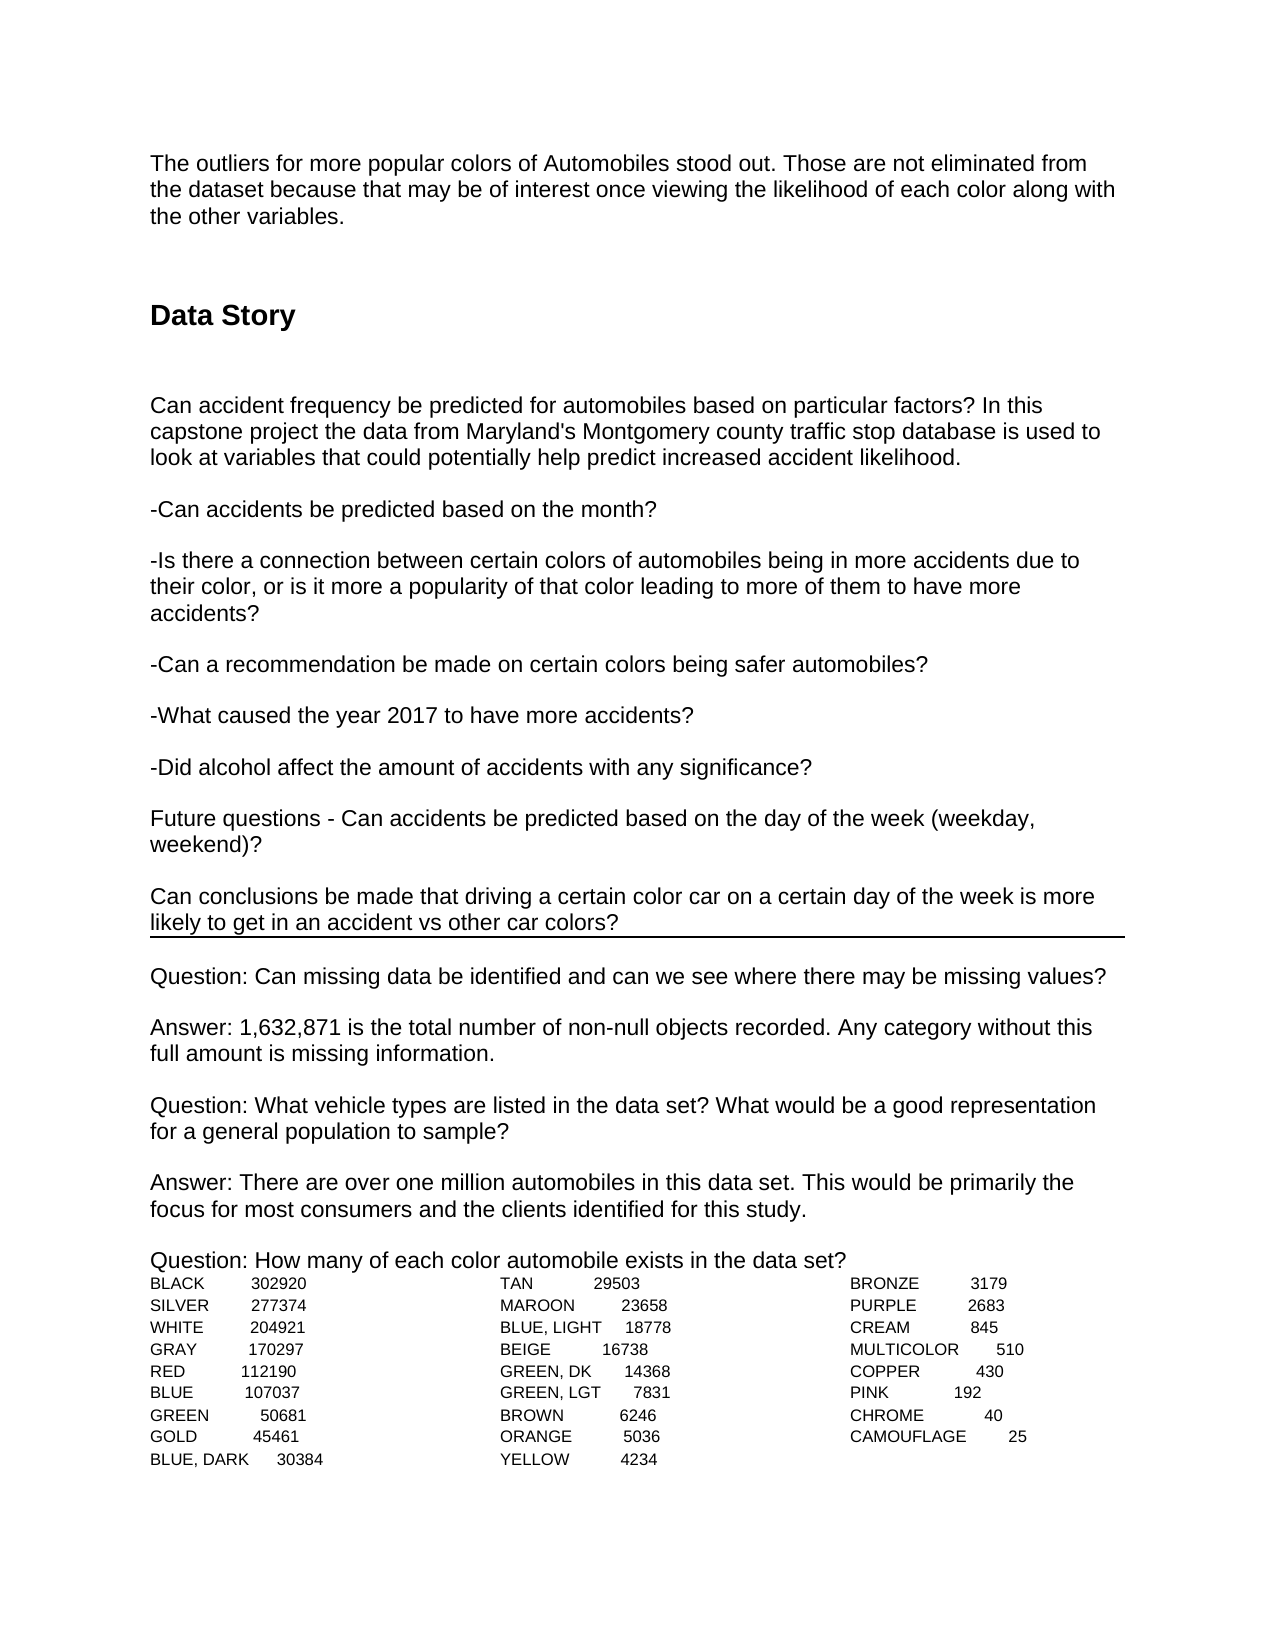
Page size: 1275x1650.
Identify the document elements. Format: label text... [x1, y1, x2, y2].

text GREEN, DK 14368 [500, 1361, 775, 1381]
text Future questions - Can accidents be predicted based on the day of the week (weekday, weekend)? [150, 805, 1125, 858]
text YELLOW 4234 [500, 1449, 775, 1468]
text -Did alcohol affect the amount of accidents with any significance? [150, 754, 1125, 780]
text CREAM 845 [850, 1317, 1125, 1337]
text -Can a recommendation be made on certain colors being safer automobiles? [150, 651, 1125, 677]
text Can accident frequency be predicted for automobiles based on particular factors? In this capstone project the data from Maryland's Montgomery county traffic stop database is used to look at variables that could potentially help predict increased accident likelihood. [150, 392, 1125, 471]
text RED 112190 [150, 1361, 425, 1381]
text Can conclusions be made that driving a certain color car on a certain day of the week is more likely to get in an accident vs other car colors? [150, 883, 1125, 936]
text PINK 192 [850, 1383, 1125, 1402]
text Question: How many of each color automobile exists in the data set? [150, 1247, 1125, 1273]
text GRAY 170297 [150, 1339, 425, 1358]
text COPPER 430 [850, 1361, 1125, 1381]
text WHITE 204921 [150, 1317, 425, 1337]
text BLUE, DARK 30384 [150, 1449, 425, 1468]
text -Is there a connection between certain colors of automobiles being in more accidents due to their color, or is it more a popularity of that color leading to more of them to have more accidents? [150, 547, 1125, 626]
text CAMOUFLAGE 25 [850, 1427, 1125, 1446]
text ORANGE 5036 [500, 1427, 775, 1446]
text CHROME 40 [850, 1405, 1125, 1424]
text Data Story [150, 298, 1125, 331]
text The outliers for more popular colors of Automobiles stood out. Those are not eliminated from the dataset because that may be of interest once viewing the likelihood of each color along with the other variables. [150, 150, 1125, 229]
text TAN 29503 [500, 1273, 775, 1293]
text Answer: There are over one million automobiles in this data set. This would be primarily the focus for most consumers and the clients identified for this study. [150, 1169, 1125, 1222]
text GREEN 50681 [150, 1405, 425, 1424]
text BRONZE 3179 [850, 1273, 1125, 1293]
text BROWN 6246 [500, 1405, 775, 1424]
text BLUE, LIGHT 18778 [500, 1317, 775, 1337]
text BEIGE 16738 [500, 1339, 775, 1358]
text MULTICOLOR 510 [850, 1339, 1125, 1358]
text BLACK 302920 [150, 1273, 425, 1293]
text MAROON 23658 [500, 1295, 775, 1314]
text Question: What vehicle types are listed in the data set? What would be a good representation for a general population to sample? [150, 1092, 1125, 1144]
text SILVER 277374 [150, 1295, 425, 1314]
text Answer: 1,632,871 is the total number of non-null objects recorded. Any category without this full amount is missing information. [150, 1014, 1125, 1067]
text -What caused the year 2017 to have more accidents? [150, 702, 1125, 729]
text GREEN, LGT 7831 [500, 1383, 775, 1402]
text -Can accidents be predicted based on the month? [150, 496, 1125, 522]
text GOLD 45461 [150, 1427, 425, 1446]
text Question: Can missing data be identified and can we see where there may be missing values? [150, 963, 1125, 989]
text BLUE 107037 [150, 1383, 425, 1402]
text PURPLE 2683 [850, 1295, 1125, 1314]
